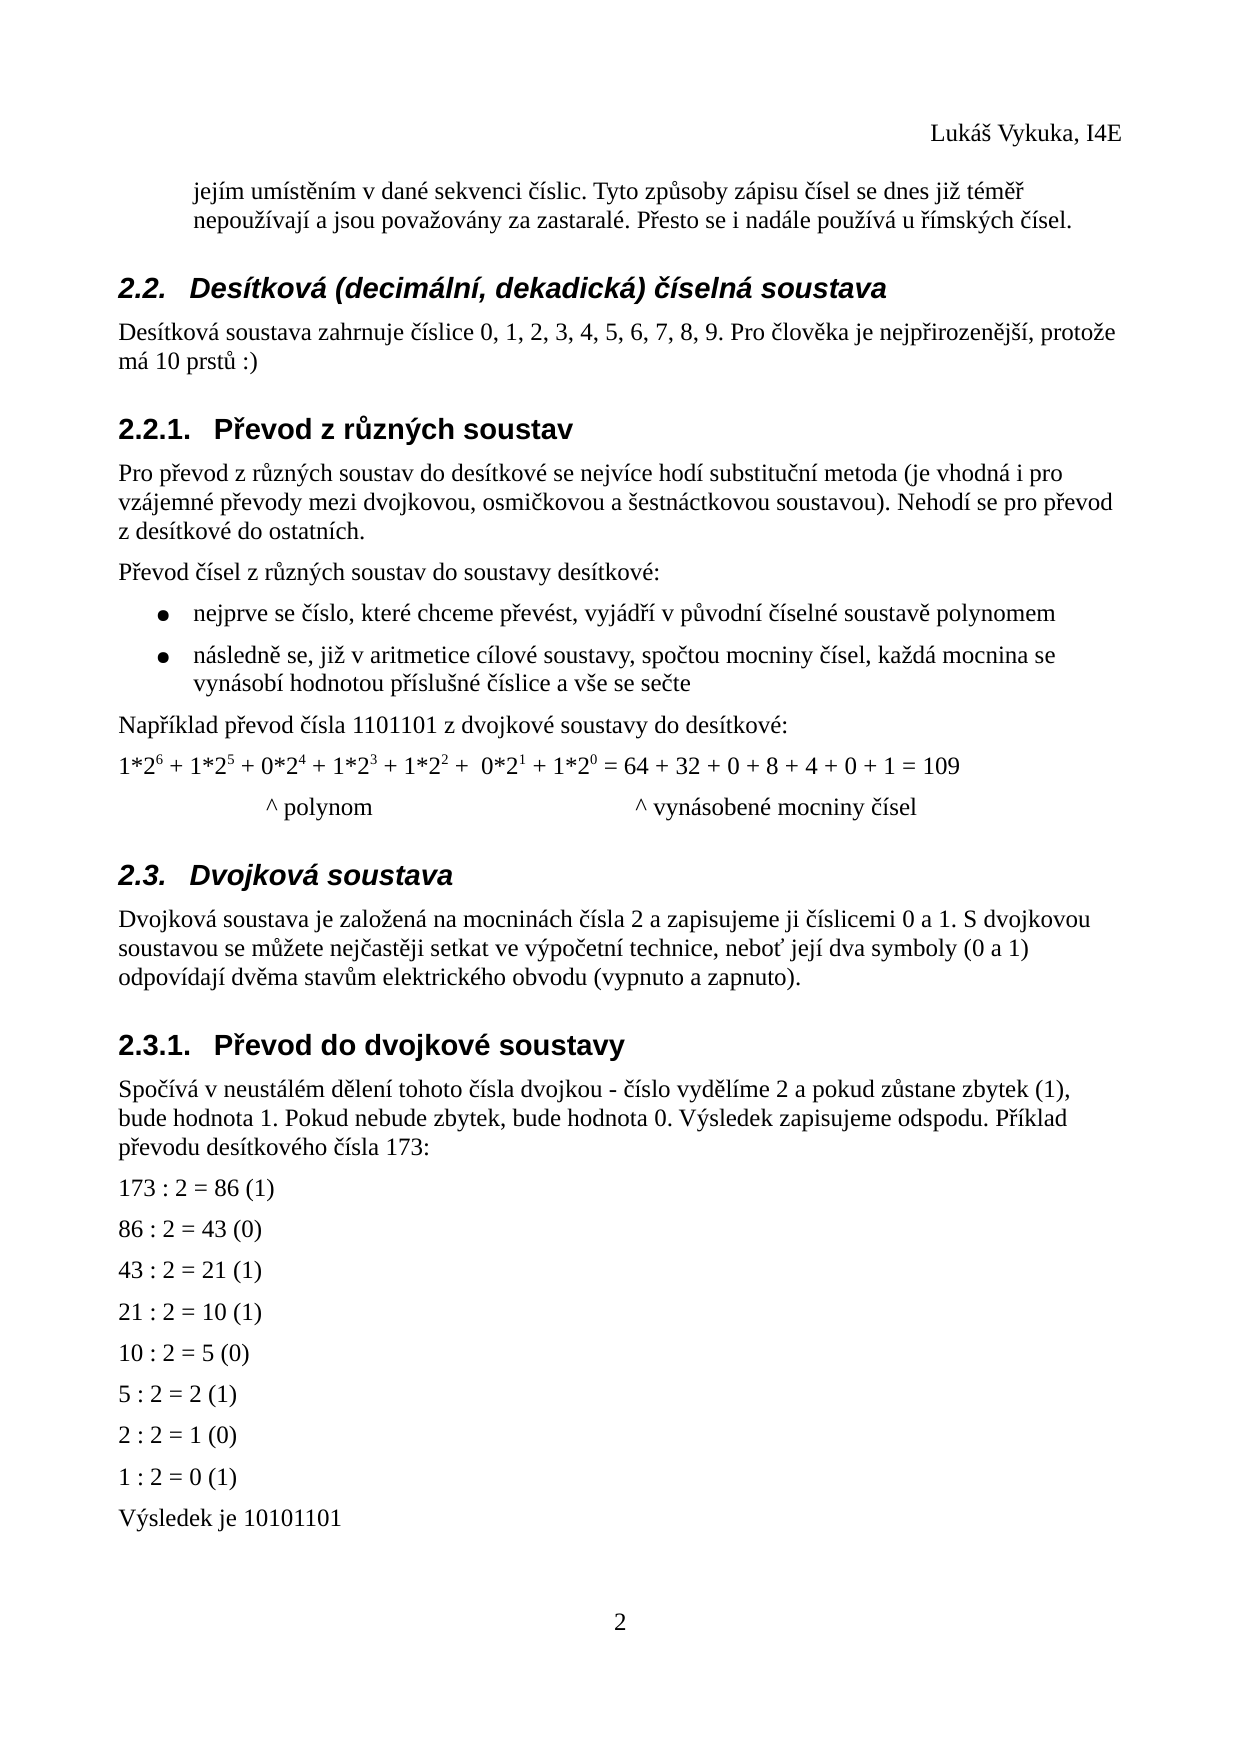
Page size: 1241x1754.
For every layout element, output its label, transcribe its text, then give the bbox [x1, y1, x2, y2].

subtitle Převod do dvojkové soustavy [118, 1028, 1122, 1062]
text 86 : 2 = 43 (0) [118, 1214, 1122, 1243]
text 21 : 2 = 10 (1) [118, 1297, 1122, 1326]
text 5 : 2 = 2 (1) [118, 1379, 1122, 1408]
subtitle Převod z různých soustav [118, 412, 1122, 446]
text Spočívá v neustálém dělení tohoto čísla dvojkou - číslo vydělíme 2 a pokud zůstane zbytek (1), bude hodnota 1. Pokud nebude zbytek, bude hodnota 0. Výsledek zapisujeme odspodu. Příklad převodu desítkového čísla 173: [118, 1074, 1122, 1161]
text Převod čísel z různých soustav do soustavy desítkové: [118, 557, 1122, 586]
text 2 : 2 = 1 (0) [118, 1421, 1122, 1449]
list jejím umístěním v dané sekvenci číslic. Tyto způsoby zápisu čísel se dnes již téměř nepoužívají a jsou považovány za zastaralé. Přesto se i nadále používá u římských čísel. [156, 176, 1122, 234]
text Výsledek je 10101101 [118, 1503, 1122, 1532]
text Například převod čísla 1101101 z dvojkové soustavy do desítkové: [118, 710, 1122, 738]
text Desítková soustava zahrnuje číslice 0, 1, 2, 3, 4, 5, 6, 7, 8, 9. Pro člověka je nejpřirozenější, protože má 10 prstů :) [118, 317, 1122, 375]
text ^ polynom ^ vynásobené mocniny čísel [118, 792, 1122, 821]
text 10 : 2 = 5 (0) [118, 1338, 1122, 1367]
list nejprve se číslo, které chceme převést, vyjádří v původní číselné soustavě polynomem [156, 598, 1122, 627]
text Pro převod z různých soustav do desítkové se nejvíce hodí substituční metoda (je vhodná i pro vzájemné převody mezi dvojkovou, osmičkovou a šestnáctkovou soustavou). Nehodí se pro převod z desítkové do ostatních. [118, 458, 1122, 545]
list následně se, již v aritmetice cílové soustavy, spočtou mocniny čísel, každá mocnina se vynásobí hodnotou příslušné číslice a vše se sečte [156, 640, 1122, 697]
text 1 : 2 = 0 (1) [118, 1462, 1122, 1491]
text 43 : 2 = 21 (1) [118, 1256, 1122, 1284]
text 1*26 + 1*25 + 0*24 + 1*23 + 1*22 + 0*21 + 1*20 = 64 + 32 + 0 + 8 + 4 + 0 + 1 = 109 [118, 751, 1122, 780]
subtitle Desítková (decimální, dekadická) číselná soustava [118, 271, 1122, 305]
text Dvojková soustava je založená na mocninách čísla 2 a zapisujeme ji číslicemi 0 a 1. S dvojkovou soustavou se můžete nejčastěji setkat ve výpočetní technice, neboť její dva symboly (0 a 1) odpovídají dvěma stavům elektrického obvodu (vypnuto a zapnuto). [118, 904, 1122, 991]
text 173 : 2 = 86 (1) [118, 1173, 1122, 1202]
subtitle Dvojková soustava [118, 858, 1122, 892]
